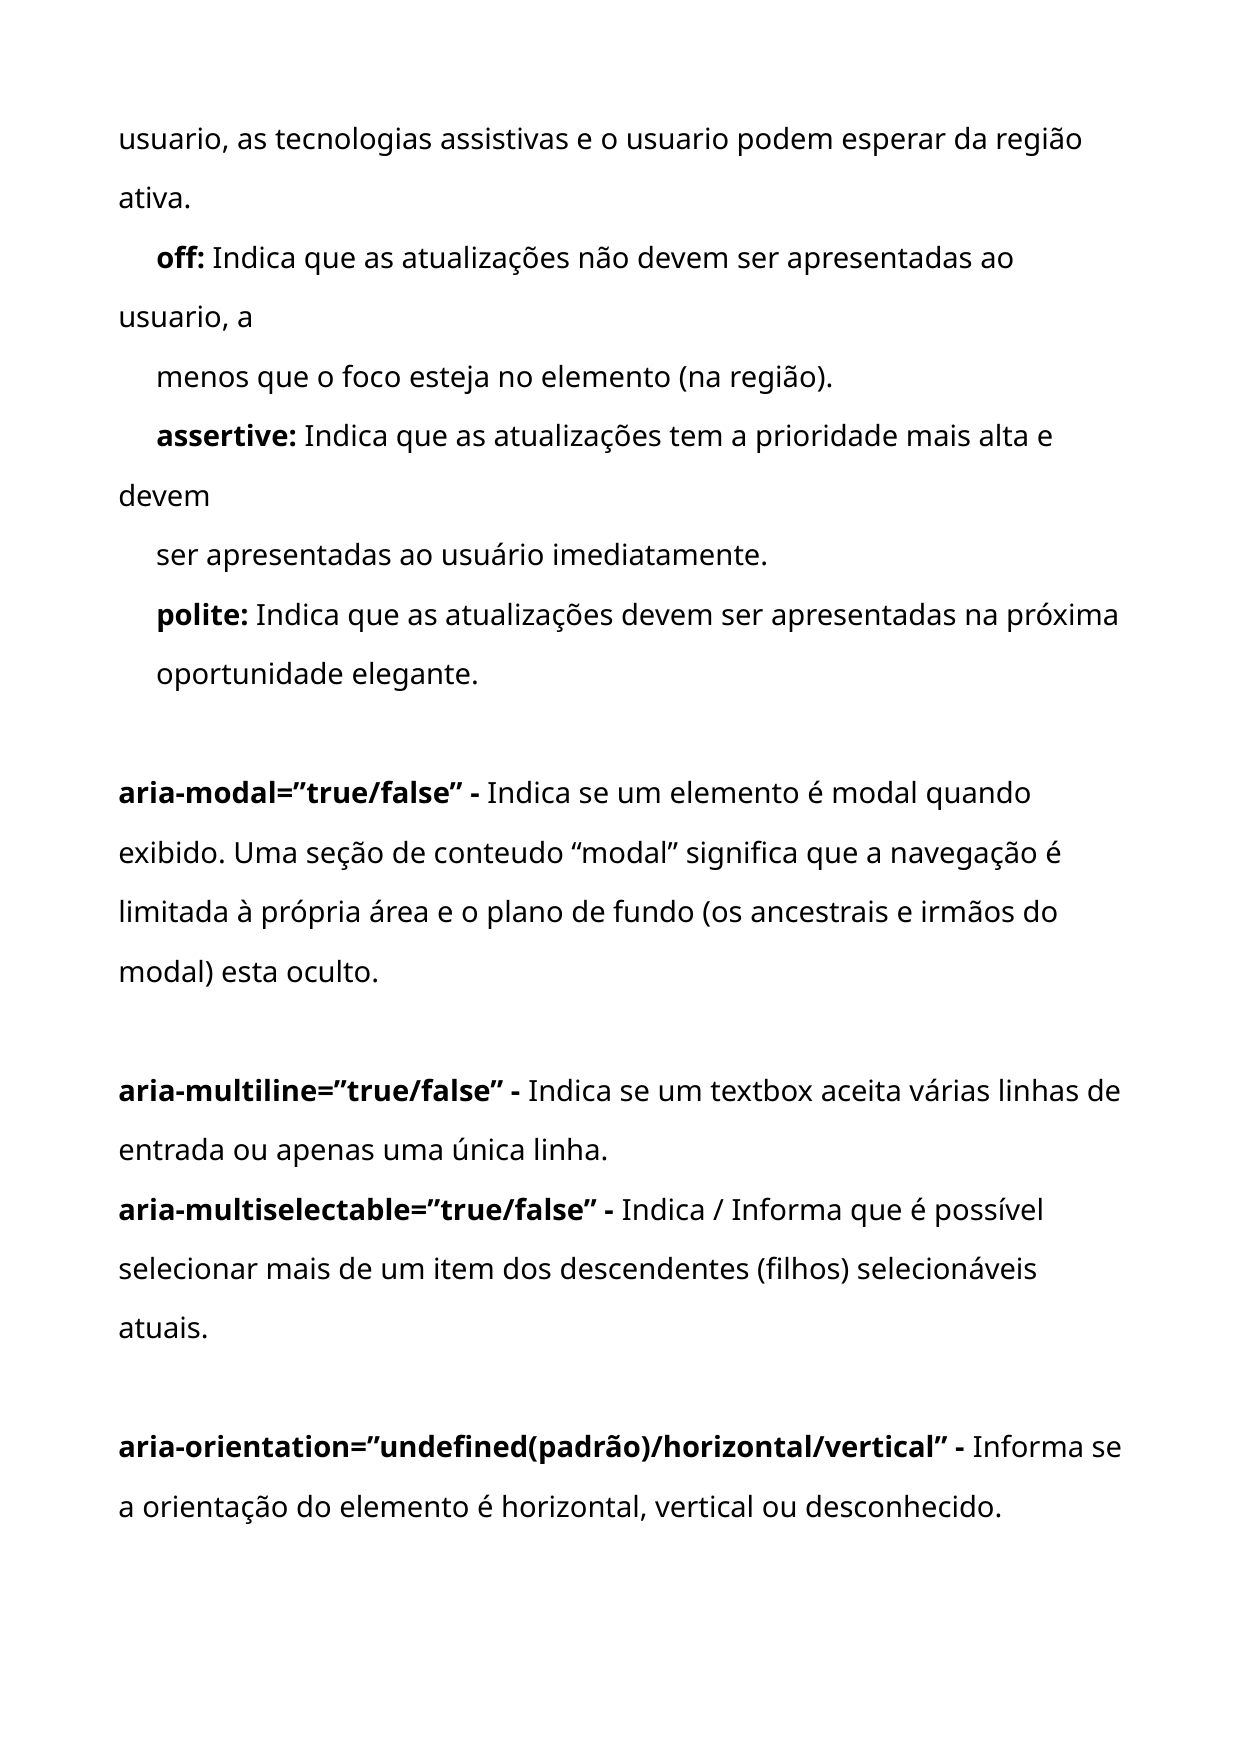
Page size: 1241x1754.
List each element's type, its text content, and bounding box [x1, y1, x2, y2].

text polite: Indica que as atualizações devem ser apresentadas na próxima [118, 594, 1122, 634]
text assertive: Indica que as atualizações tem a prioridade mais alta e devem [118, 416, 1122, 515]
text menos que o foco esteja no elemento (na região). [118, 356, 1122, 396]
text aria-multiline=”true/false” - Indica se um textbox aceita várias linhas de entrada ou apenas uma única linha. [118, 1070, 1122, 1169]
text off: Indica que as atualizações não devem ser apresentadas ao usuario, a [118, 237, 1122, 336]
text usuario, as tecnologias assistivas e o usuario podem esperar da região ativa. [118, 118, 1122, 217]
text aria-modal=”true/false” - Indica se um elemento é modal quando exibido. Uma seção de conteudo “modal” significa que a navegação é limitada à própria área e o plano de fundo (os ancestrais e irmãos do modal) esta oculto. [118, 772, 1122, 991]
text aria-multiselectable=”true/false” - Indica / Informa que é possível selecionar mais de um item dos descendentes (filhos) selecionáveis atuais. [118, 1189, 1122, 1347]
text aria-orientation=”undefined(padrão)/horizontal/vertical” - Informa se a orientação do elemento é horizontal, vertical ou desconhecido. [118, 1427, 1122, 1526]
text oportunidade elegante. [118, 653, 1122, 693]
text ser apresentadas ao usuário imediatamente. [118, 534, 1122, 574]
